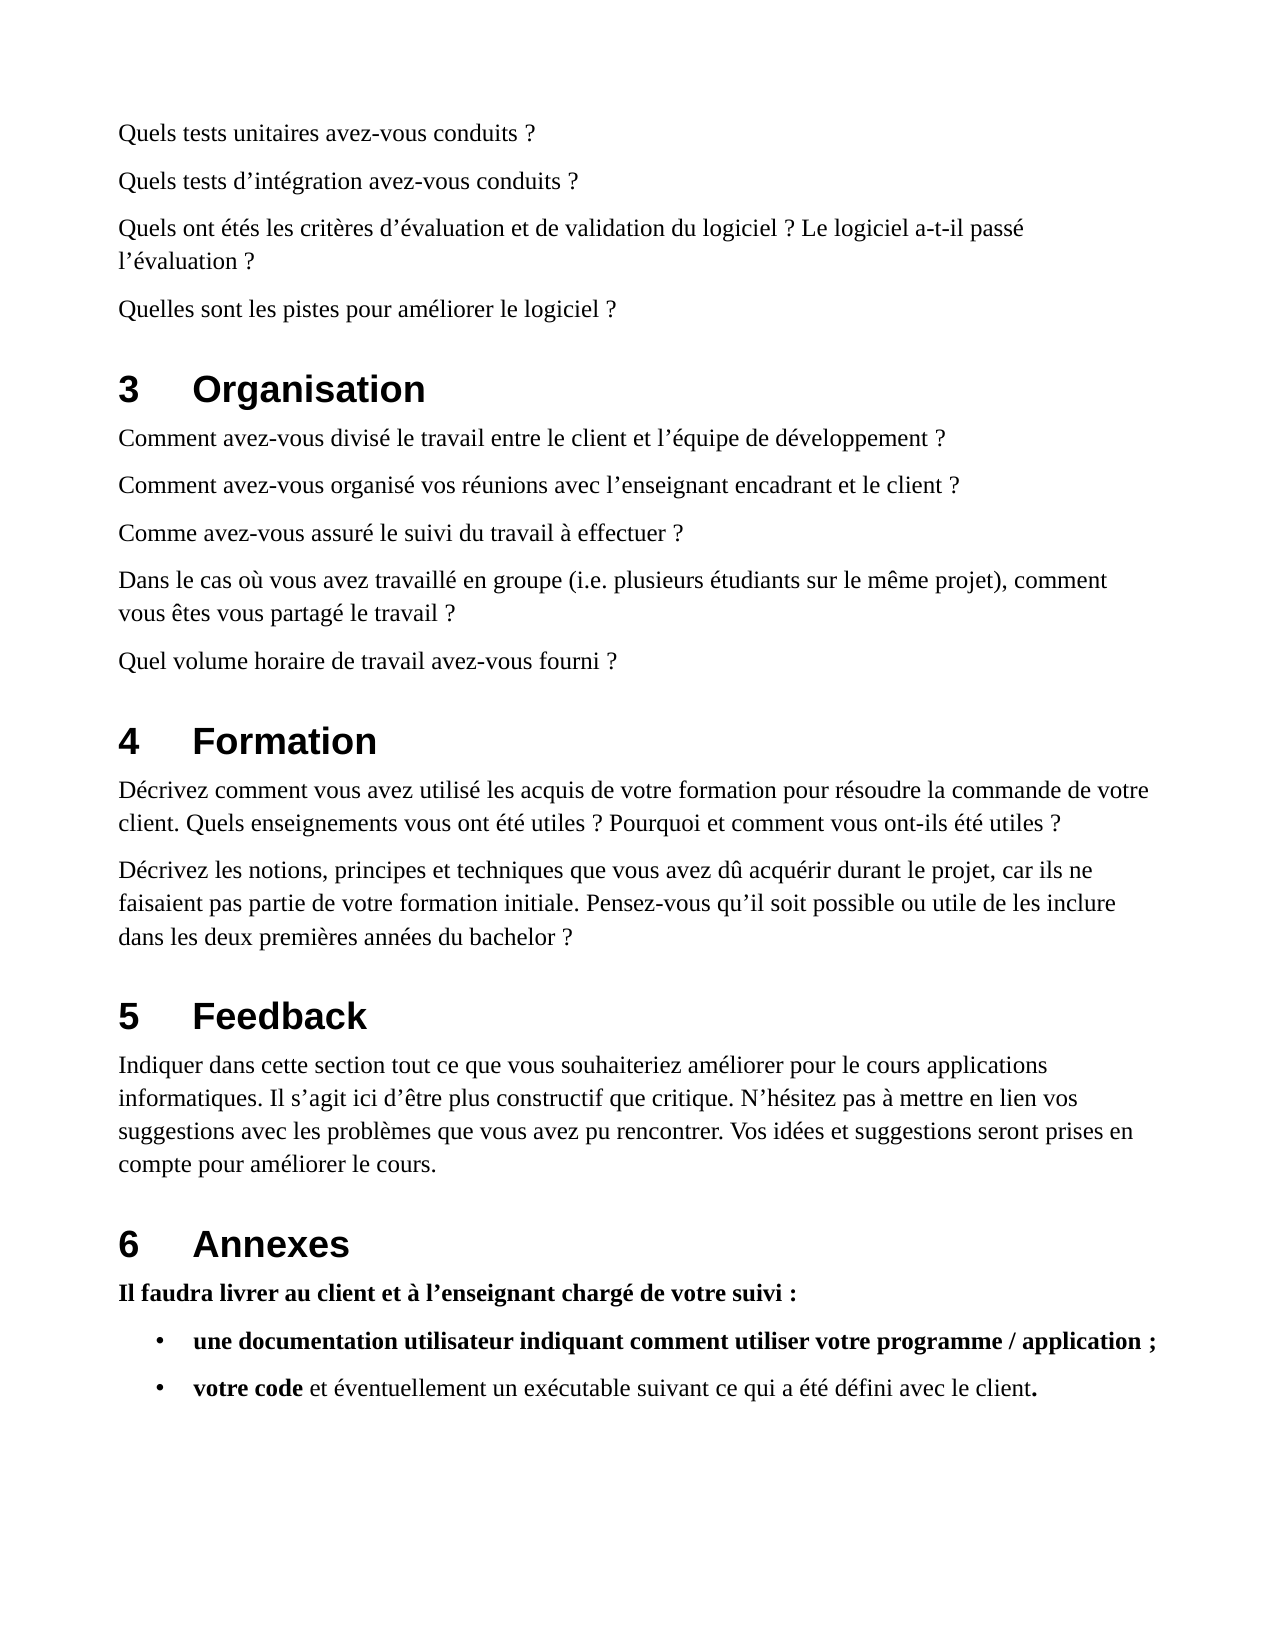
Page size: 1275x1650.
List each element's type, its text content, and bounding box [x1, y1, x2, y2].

text Quelles sont les pistes pour améliorer le logiciel ? [118, 294, 1157, 323]
list une documentation utilisateur indiquant comment utiliser votre programme / application ; [156, 1326, 1157, 1354]
subtitle Formation [118, 719, 1157, 762]
text Quels ont étés les critères d’évaluation et de validation du logiciel ? Le logiciel a-t-il passé l’évaluation ? [118, 213, 1157, 275]
text Dans le cas où vous avez travaillé en groupe (i.e. plusieurs étudiants sur le même projet), comment vous êtes vous partagé le travail ? [118, 566, 1157, 627]
text Décrivez comment vous avez utilisé les acquis de votre formation pour résoudre la commande de votre client. Quels enseignements vous ont été utiles ? Pourquoi et comment vous ont-ils été utiles ? [118, 775, 1157, 837]
text Comme avez-vous assuré le suivi du travail à effectuer ? [118, 518, 1157, 547]
text Quels tests unitaires avez-vous conduits ? [118, 118, 1157, 147]
text Décrivez les notions, principes et techniques que vous avez dû acquérir durant le projet, car ils ne faisaient pas partie de votre formation initiale. Pensez-vous qu’il soit possible ou utile de les inclure dans les deux premières années du bachelor ? [118, 856, 1157, 950]
text Comment avez-vous organisé vos réunions avec l’enseignant encadrant et le client ? [118, 470, 1157, 499]
subtitle Feedback [118, 994, 1157, 1038]
text Il faudra livrer au client et à l’enseignant chargé de votre suivi : [118, 1278, 1157, 1307]
text Comment avez-vous divisé le travail entre le client et l’équipe de développement ? [118, 423, 1157, 451]
subtitle Annexes [118, 1222, 1157, 1266]
text Indiquer dans cette section tout ce que vous souhaiteriez améliorer pour le cours applications informatiques. Il s’agit ici d’être plus constructif que critique. N’hésitez pas à mettre en lien vos suggestions avec les problèmes que vous avez pu rencontrer. Vos idées et suggestions seront prises en compte pour améliorer le cours. [118, 1050, 1157, 1178]
text Quels tests d’intégration avez-vous conduits ? [118, 166, 1157, 194]
list votre code et éventuellement un exécutable suivant ce qui a été défini avec le client. [156, 1373, 1157, 1402]
subtitle Organisation [118, 367, 1157, 410]
text Quel volume horaire de travail avez-vous fourni ? [118, 646, 1157, 675]
